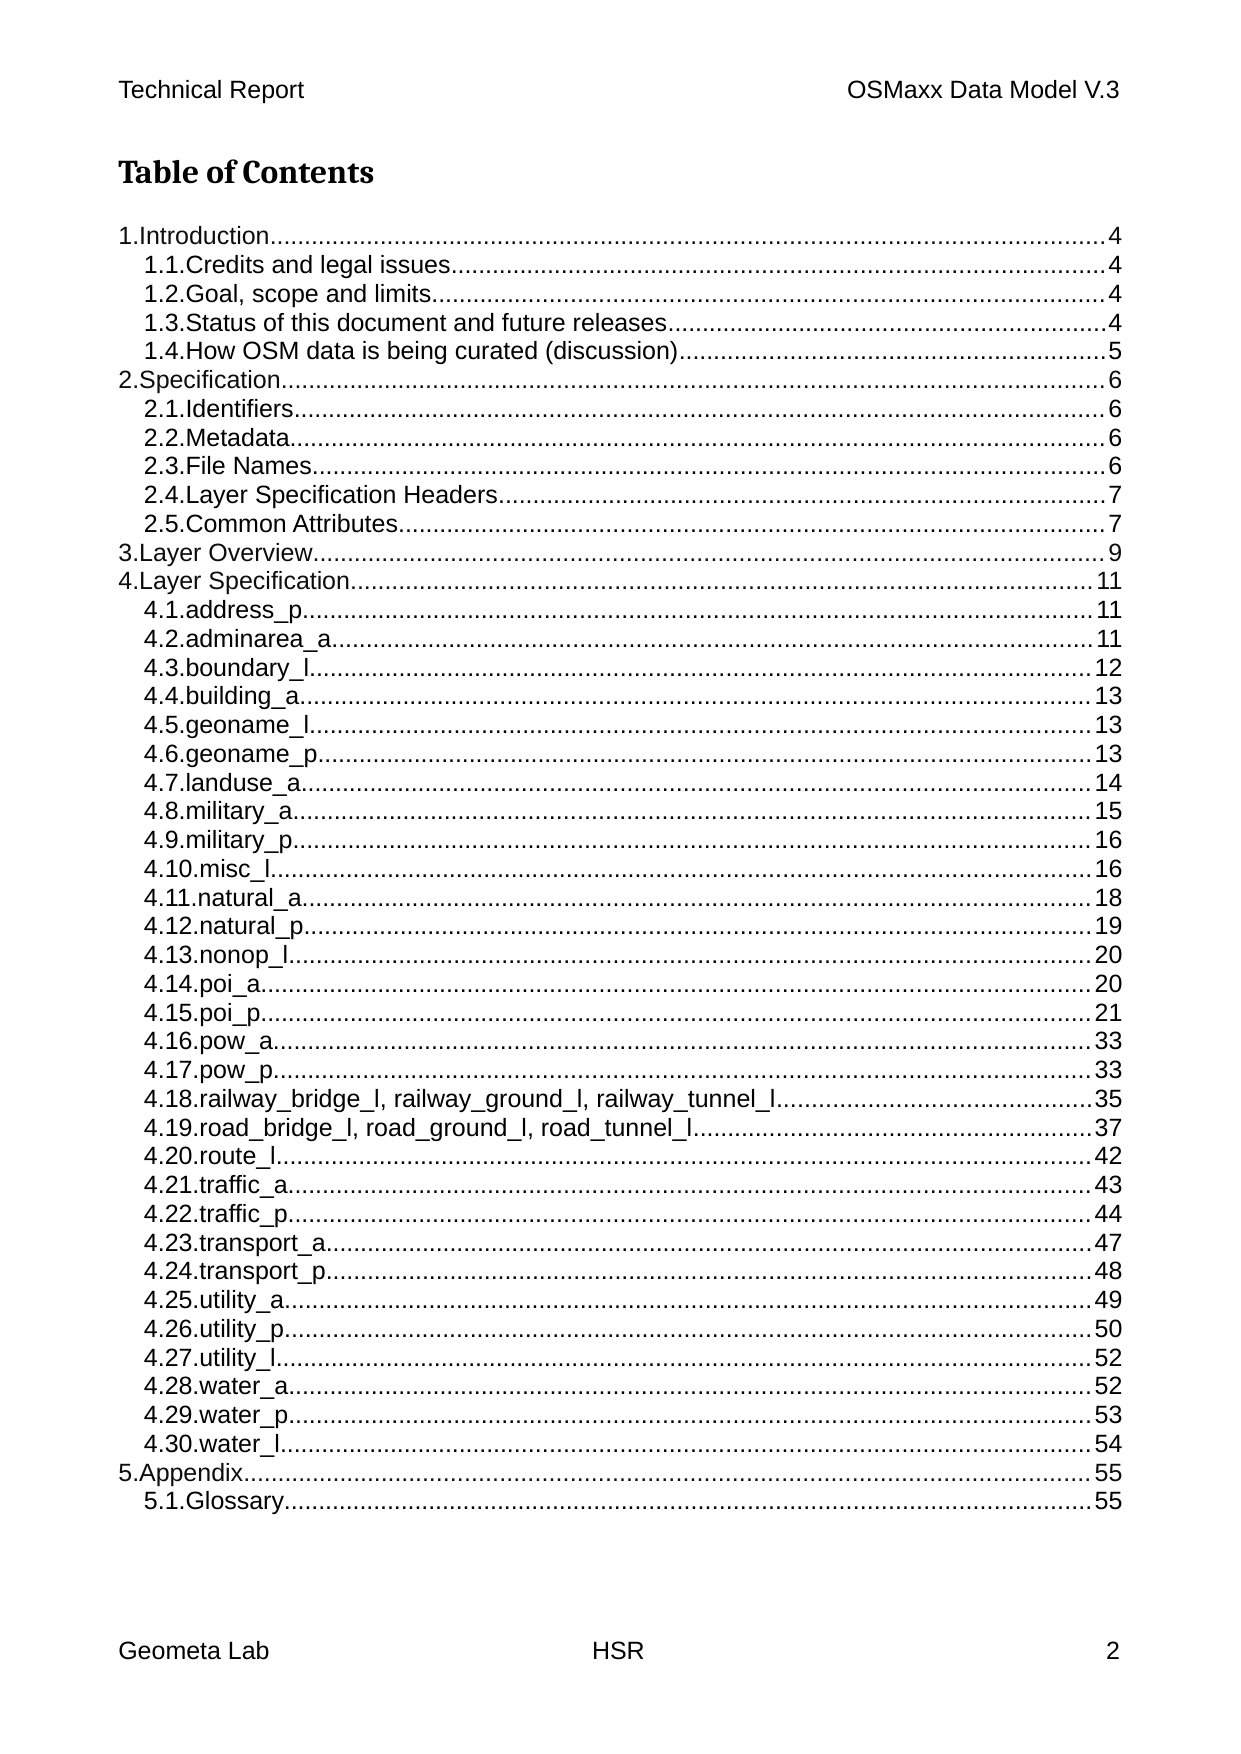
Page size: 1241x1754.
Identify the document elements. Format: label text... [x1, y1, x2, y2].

text 4.1.address_p 11 [144, 595, 1122, 624]
text 4.26.utility_p 50 [144, 1314, 1122, 1343]
text 2.1.Identifiers 6 [144, 394, 1122, 423]
text 4.14.poi_a 20 [144, 969, 1122, 998]
text 2.Specification 6 [118, 365, 1122, 394]
text 4.8.military_a 15 [144, 796, 1122, 825]
text 4.30.water_l 54 [144, 1429, 1122, 1458]
text 3.Layer Overview 9 [118, 538, 1122, 566]
text 4.10.misc_l 16 [144, 854, 1122, 883]
subtitle Table of Contents [118, 153, 1122, 192]
text 5.1.Glossary 55 [144, 1486, 1122, 1515]
text 4.21.traffic_a 43 [144, 1170, 1122, 1199]
text 4.11.natural_a 18 [144, 883, 1122, 911]
text 1.1.Credits and legal issues 4 [144, 250, 1122, 279]
text 4.16.pow_a 33 [144, 1026, 1122, 1055]
text 4.25.utility_a 49 [144, 1285, 1122, 1314]
text 4.27.utility_l 52 [144, 1343, 1122, 1371]
text 4.29.water_p 53 [144, 1400, 1122, 1429]
text 4.24.transport_p 48 [144, 1256, 1122, 1285]
text 4.20.route_l 42 [144, 1141, 1122, 1170]
text 4.18.railway_bridge_l, railway_ground_l, railway_tunnel_l 35 [144, 1084, 1122, 1113]
text 4.9.military_p 16 [144, 825, 1122, 854]
text 4.12.natural_p 19 [144, 911, 1122, 940]
text 4.22.traffic_p 44 [144, 1199, 1122, 1228]
text 4.Layer Specification 11 [118, 566, 1122, 595]
text 1.3.Status of this document and future releases 4 [144, 308, 1122, 336]
text 4.28.water_a 52 [144, 1371, 1122, 1400]
text 4.17.pow_p 33 [144, 1055, 1122, 1084]
text 4.15.poi_p 21 [144, 998, 1122, 1026]
text 1.Introduction 4 [118, 221, 1122, 250]
text 2.2.Metadata 6 [144, 423, 1122, 451]
text 4.6.geoname_p 13 [144, 739, 1122, 768]
text 2.5.Common Attributes 7 [144, 509, 1122, 538]
text 4.19.road_bridge_l, road_ground_l, road_tunnel_l 37 [144, 1113, 1122, 1141]
text 2.4.Layer Specification Headers 7 [144, 480, 1122, 509]
text 4.23.transport_a 47 [144, 1228, 1122, 1256]
text 4.4.building_a 13 [144, 681, 1122, 710]
text 5.Appendix 55 [118, 1458, 1122, 1486]
text 1.4.How OSM data is being curated (discussion) 5 [144, 336, 1122, 365]
text 4.7.landuse_a 14 [144, 768, 1122, 796]
text 4.13.nonop_l 20 [144, 940, 1122, 969]
text 2.3.File Names 6 [144, 451, 1122, 480]
text 4.5.geoname_l 13 [144, 710, 1122, 739]
text 4.3.boundary_l 12 [144, 653, 1122, 681]
text 4.2.adminarea_a 11 [144, 624, 1122, 653]
text 1.2.Goal, scope and limits 4 [144, 279, 1122, 308]
